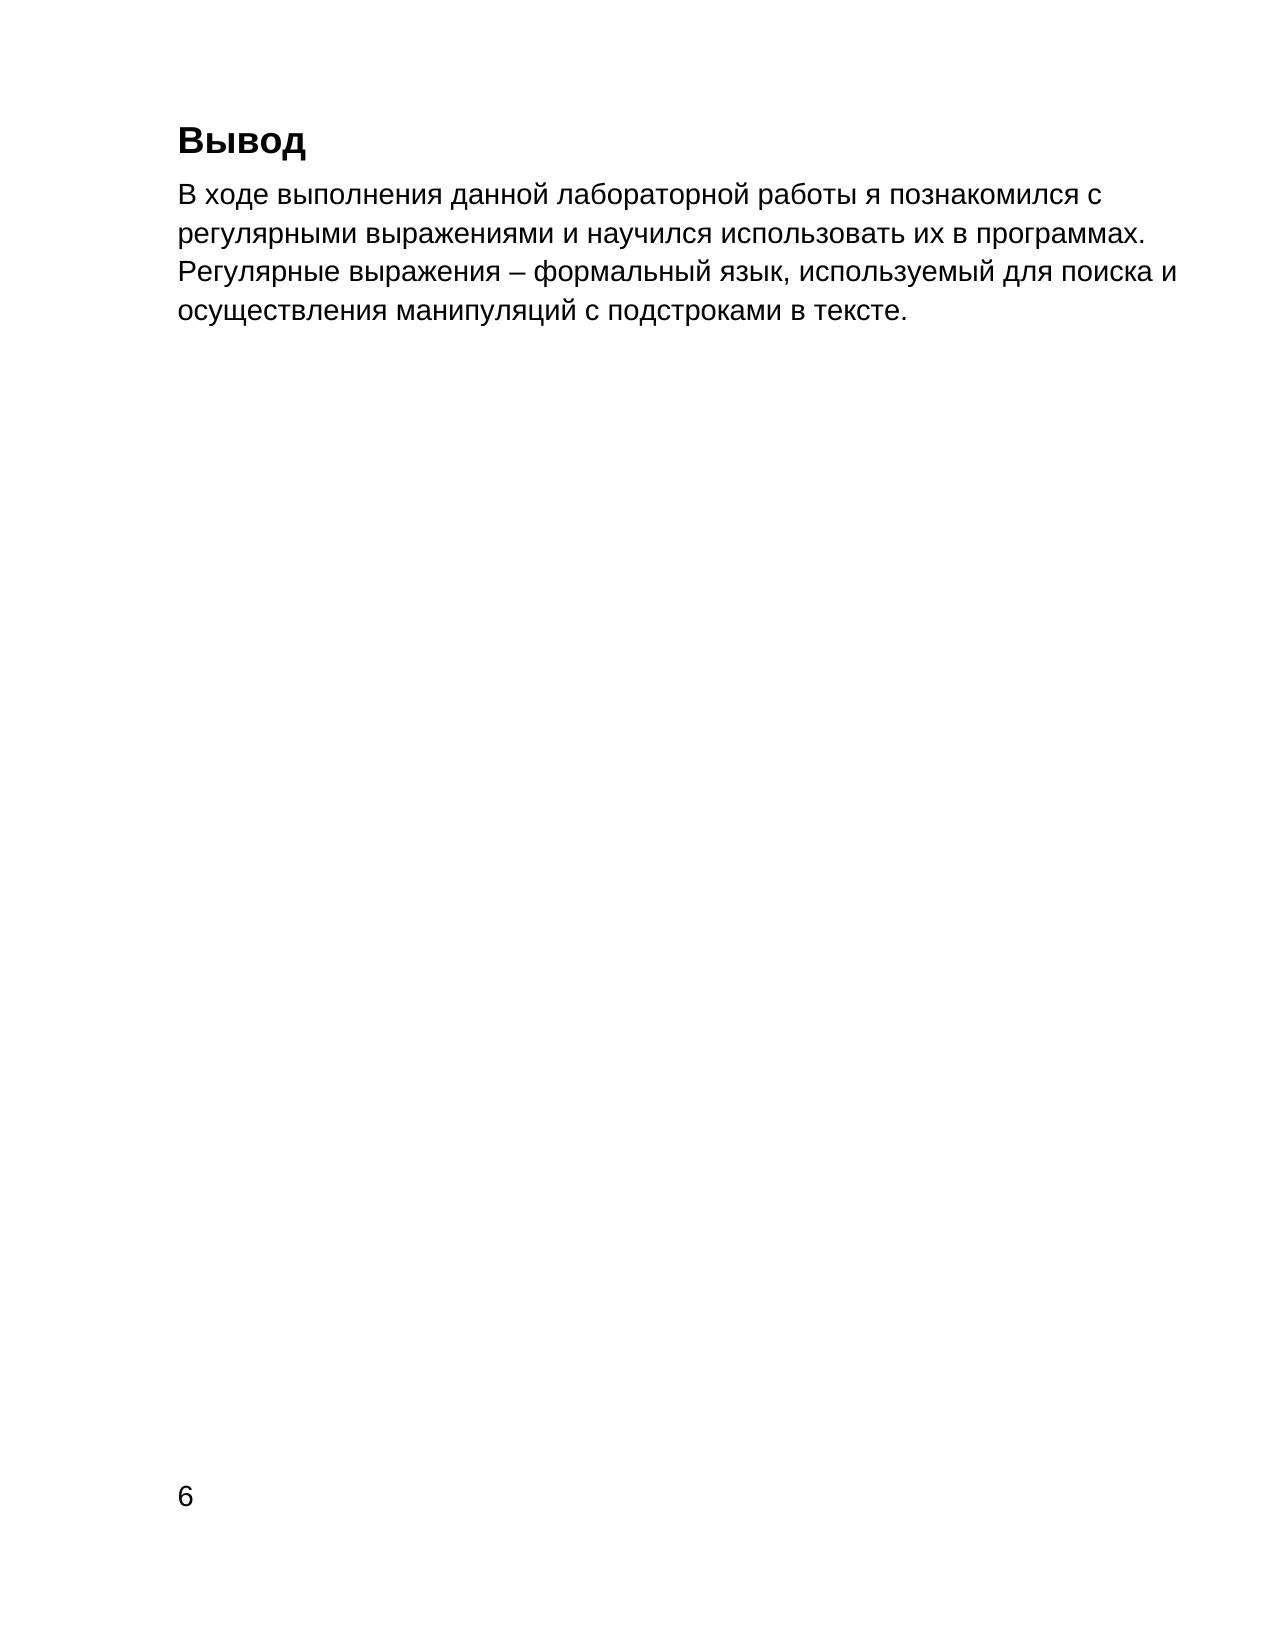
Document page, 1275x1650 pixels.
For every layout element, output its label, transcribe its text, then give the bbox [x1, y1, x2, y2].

subtitle Вывод [177, 118, 1186, 161]
text В ходе выполнения данной лабораторной работы я познакомился с регулярными выражениями и научился использовать их в программах. Регулярные выражения – формальный язык, используемый для поиска и осуществления манипуляций с подстроками в тексте. [177, 177, 1186, 326]
